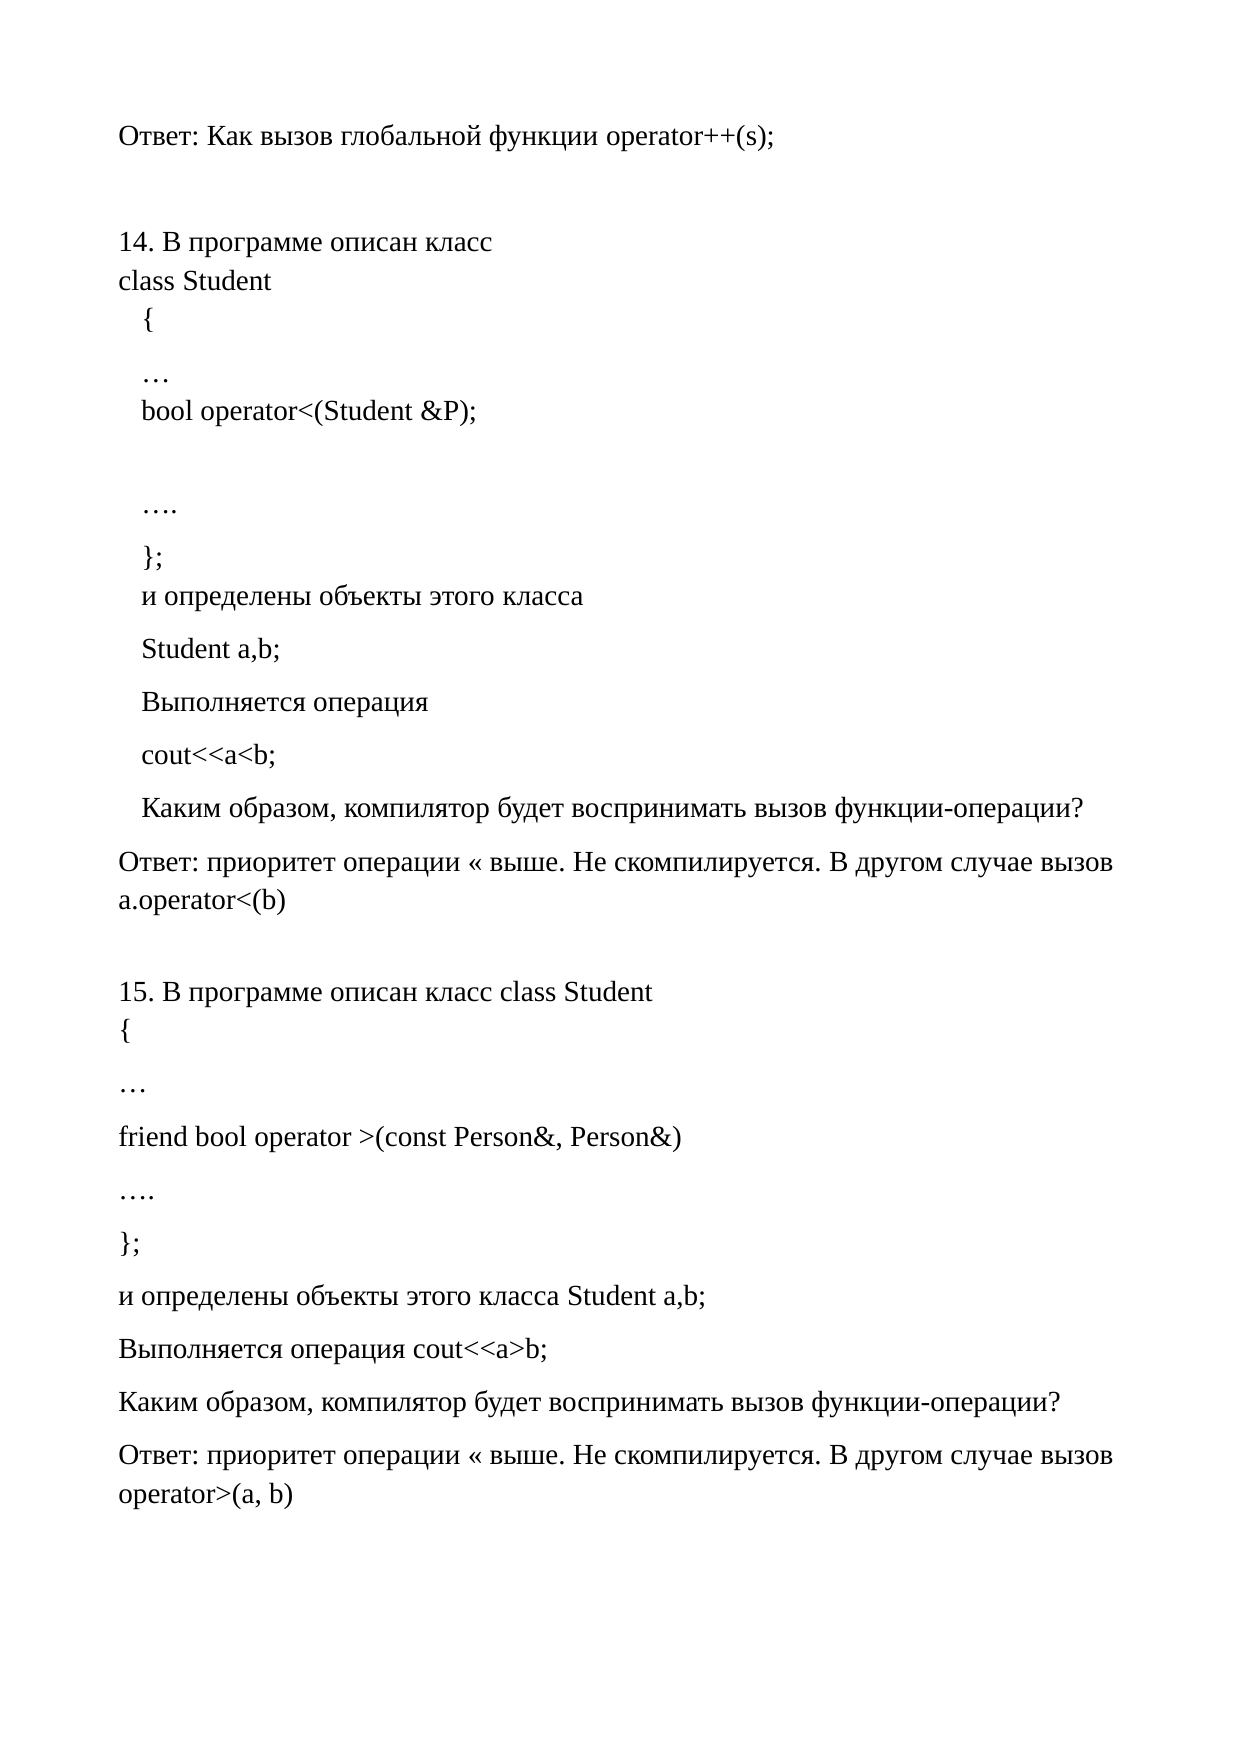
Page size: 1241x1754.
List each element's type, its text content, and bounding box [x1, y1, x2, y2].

list 15. В программе описан класс class Student [118, 974, 1122, 1007]
text Student a,b; [141, 631, 1122, 665]
text cout<<a<b; [141, 737, 1122, 771]
list class Student [118, 263, 1122, 296]
text …. [141, 486, 1122, 520]
text Ответ: Как вызов глобальной функции operator++(s); [118, 118, 1122, 152]
text и определены объекты этого класса [141, 578, 1122, 612]
text Выполняется операция [141, 684, 1122, 718]
text }; [118, 1225, 1122, 1258]
text Ответ: приоритет операции « выше. Не скомпилируется. В другом случае вызов a.operator<(b) [118, 844, 1122, 916]
text Выполняется операция cout<<a>b; [118, 1331, 1122, 1365]
text bool operator<(Student &P); [141, 393, 1122, 427]
text … [141, 355, 1122, 388]
text …. [118, 1172, 1122, 1205]
text Каким образом, компилятор будет воспринимать вызов функции-операции? [141, 791, 1122, 824]
text }; [141, 539, 1122, 573]
text и определены объекты этого класса Student a,b; [118, 1278, 1122, 1312]
text Каким образом, компилятор будет воспринимать вызов функции-операции? [118, 1384, 1122, 1418]
text … [118, 1066, 1122, 1099]
text { [118, 1012, 1122, 1046]
list 14. В программе описан класс [118, 224, 1122, 258]
text friend bool operator >(const Person&, Person&) [118, 1119, 1122, 1152]
text Ответ: приоритет операции « выше. Не скомпилируется. В другом случае вызов operator>(a, b) [118, 1437, 1122, 1509]
text { [141, 301, 1122, 335]
